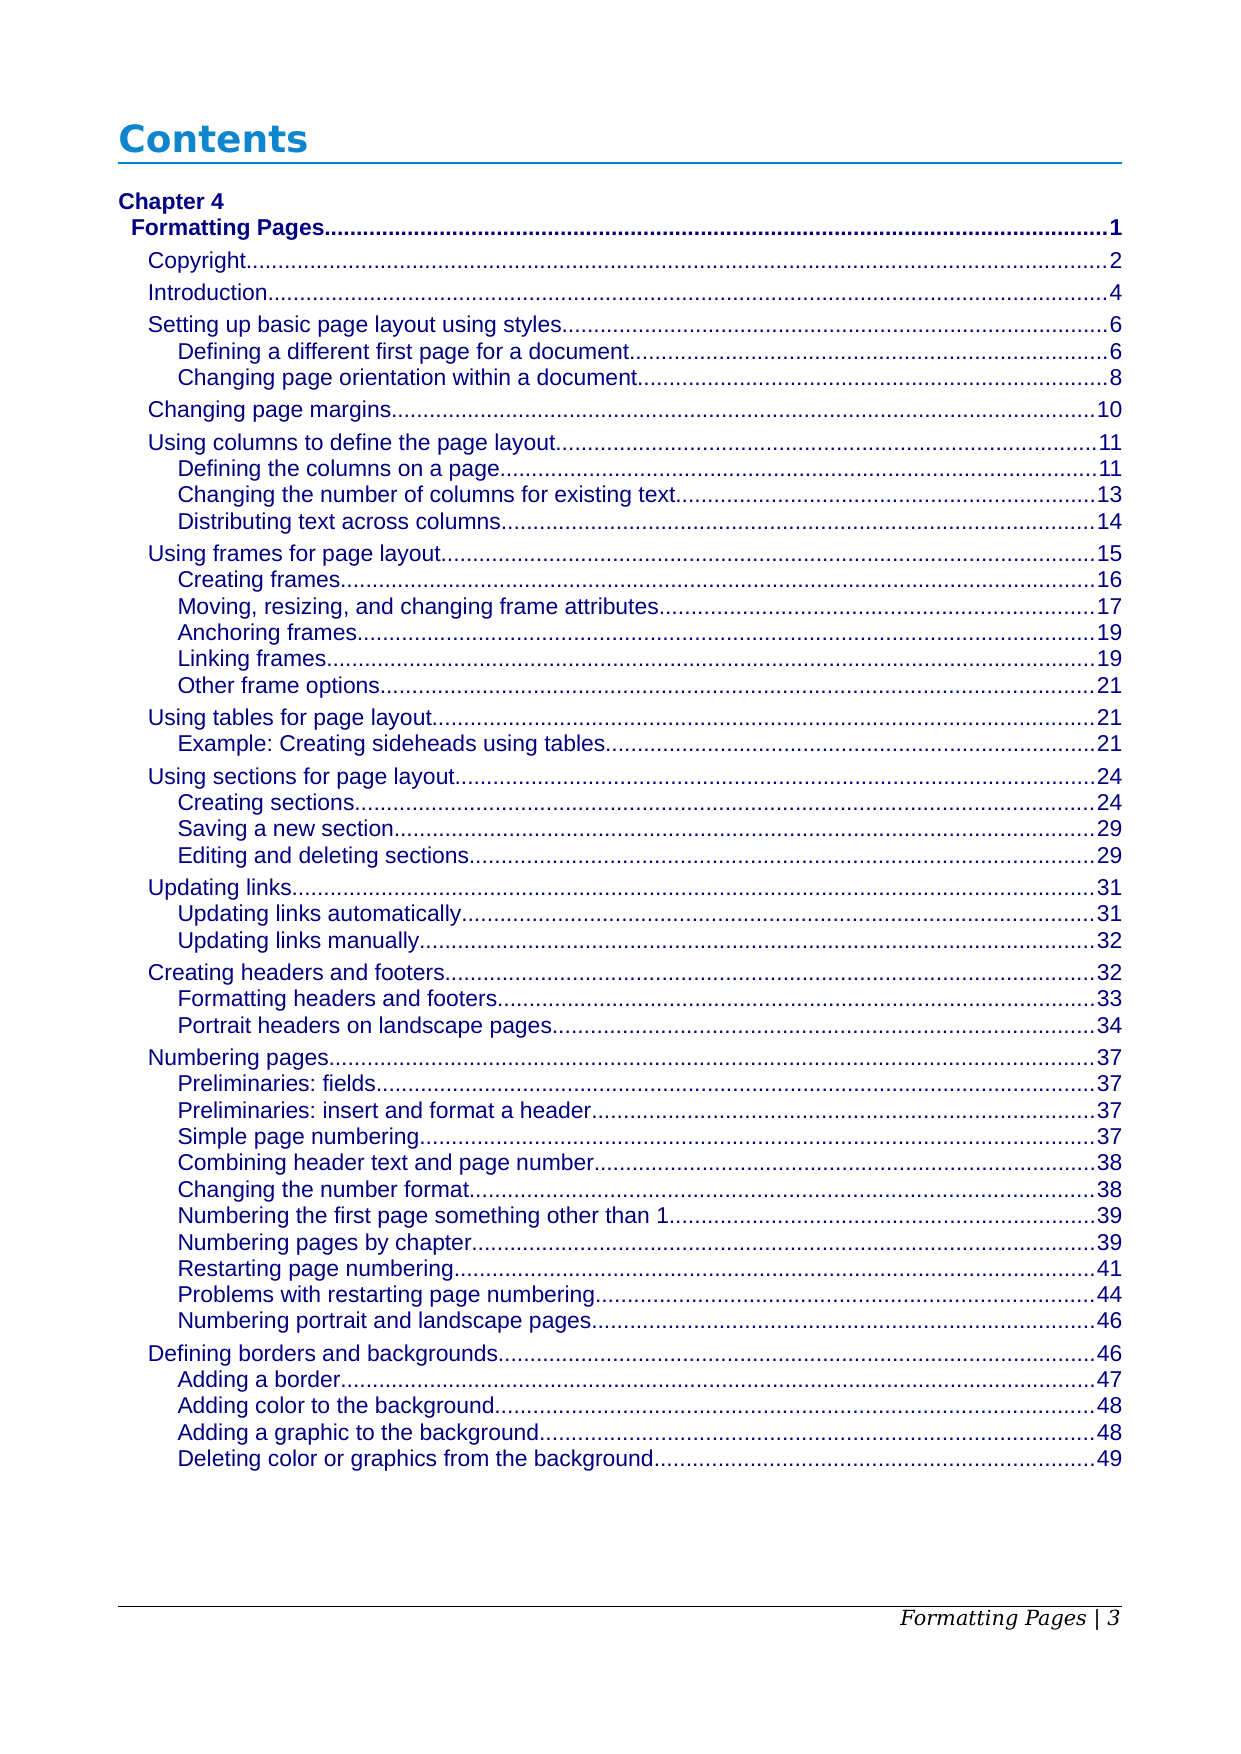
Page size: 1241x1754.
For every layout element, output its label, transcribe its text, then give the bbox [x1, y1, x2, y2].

text Numbering pages 37 [148, 1044, 1122, 1070]
text Updating links manually 32 [177, 927, 1122, 953]
text Defining the columns on a page 11 [177, 455, 1122, 481]
text Introduction 4 [148, 279, 1122, 305]
text Numbering pages by chapter 39 [177, 1228, 1122, 1255]
text Numbering portrait and landscape pages 46 [177, 1307, 1122, 1334]
text Distributing text across columns 14 [177, 508, 1122, 534]
text Other frame options 21 [177, 672, 1122, 698]
text Chapter 4 Formatting Pages 1 [118, 188, 1122, 241]
text Copyright 2 [148, 247, 1122, 273]
text Updating links automatically 31 [177, 900, 1122, 927]
text Anchoring frames 19 [177, 619, 1122, 645]
text Deleting color or graphics from the background 49 [177, 1445, 1122, 1472]
text Creating frames 16 [177, 566, 1122, 593]
text Changing the number of columns for existing text 13 [177, 481, 1122, 508]
text Setting up basic page layout using styles 6 [148, 311, 1122, 338]
text Changing the number format 38 [177, 1176, 1122, 1202]
text Adding a graphic to the background 48 [177, 1419, 1122, 1445]
text Changing page orientation within a document 8 [177, 364, 1122, 390]
text Simple page numbering 37 [177, 1123, 1122, 1149]
text Contents [118, 118, 1122, 162]
text Adding color to the background 48 [177, 1392, 1122, 1419]
text Defining borders and backgrounds 46 [148, 1340, 1122, 1366]
text Preliminaries: fields 37 [177, 1070, 1122, 1097]
text Updating links 31 [148, 874, 1122, 900]
text Portrait headers on landscape pages 34 [177, 1012, 1122, 1038]
text Using columns to define the page layout 11 [148, 428, 1122, 455]
text Adding a border 47 [177, 1366, 1122, 1392]
text Creating sections 24 [177, 789, 1122, 815]
text Numbering the first page something other than 1 39 [177, 1202, 1122, 1228]
text Editing and deleting sections 29 [177, 842, 1122, 868]
text Moving, resizing, and changing frame attributes 17 [177, 593, 1122, 619]
text Combining header text and page number 38 [177, 1149, 1122, 1176]
text Linking frames 19 [177, 645, 1122, 672]
text Changing page margins 10 [148, 396, 1122, 423]
text Formatting headers and footers 33 [177, 985, 1122, 1012]
text Saving a new section 29 [177, 815, 1122, 842]
text Using tables for page layout 21 [148, 704, 1122, 730]
text Restarting page numbering 41 [177, 1255, 1122, 1281]
text Preliminaries: insert and format a header 37 [177, 1097, 1122, 1123]
text Using sections for page layout 24 [148, 763, 1122, 789]
text Problems with restarting page numbering 44 [177, 1281, 1122, 1307]
text Creating headers and footers 32 [148, 959, 1122, 985]
text Using frames for page layout 15 [148, 540, 1122, 566]
text Example: Creating sideheads using tables 21 [177, 730, 1122, 757]
text Defining a different first page for a document 6 [177, 338, 1122, 364]
